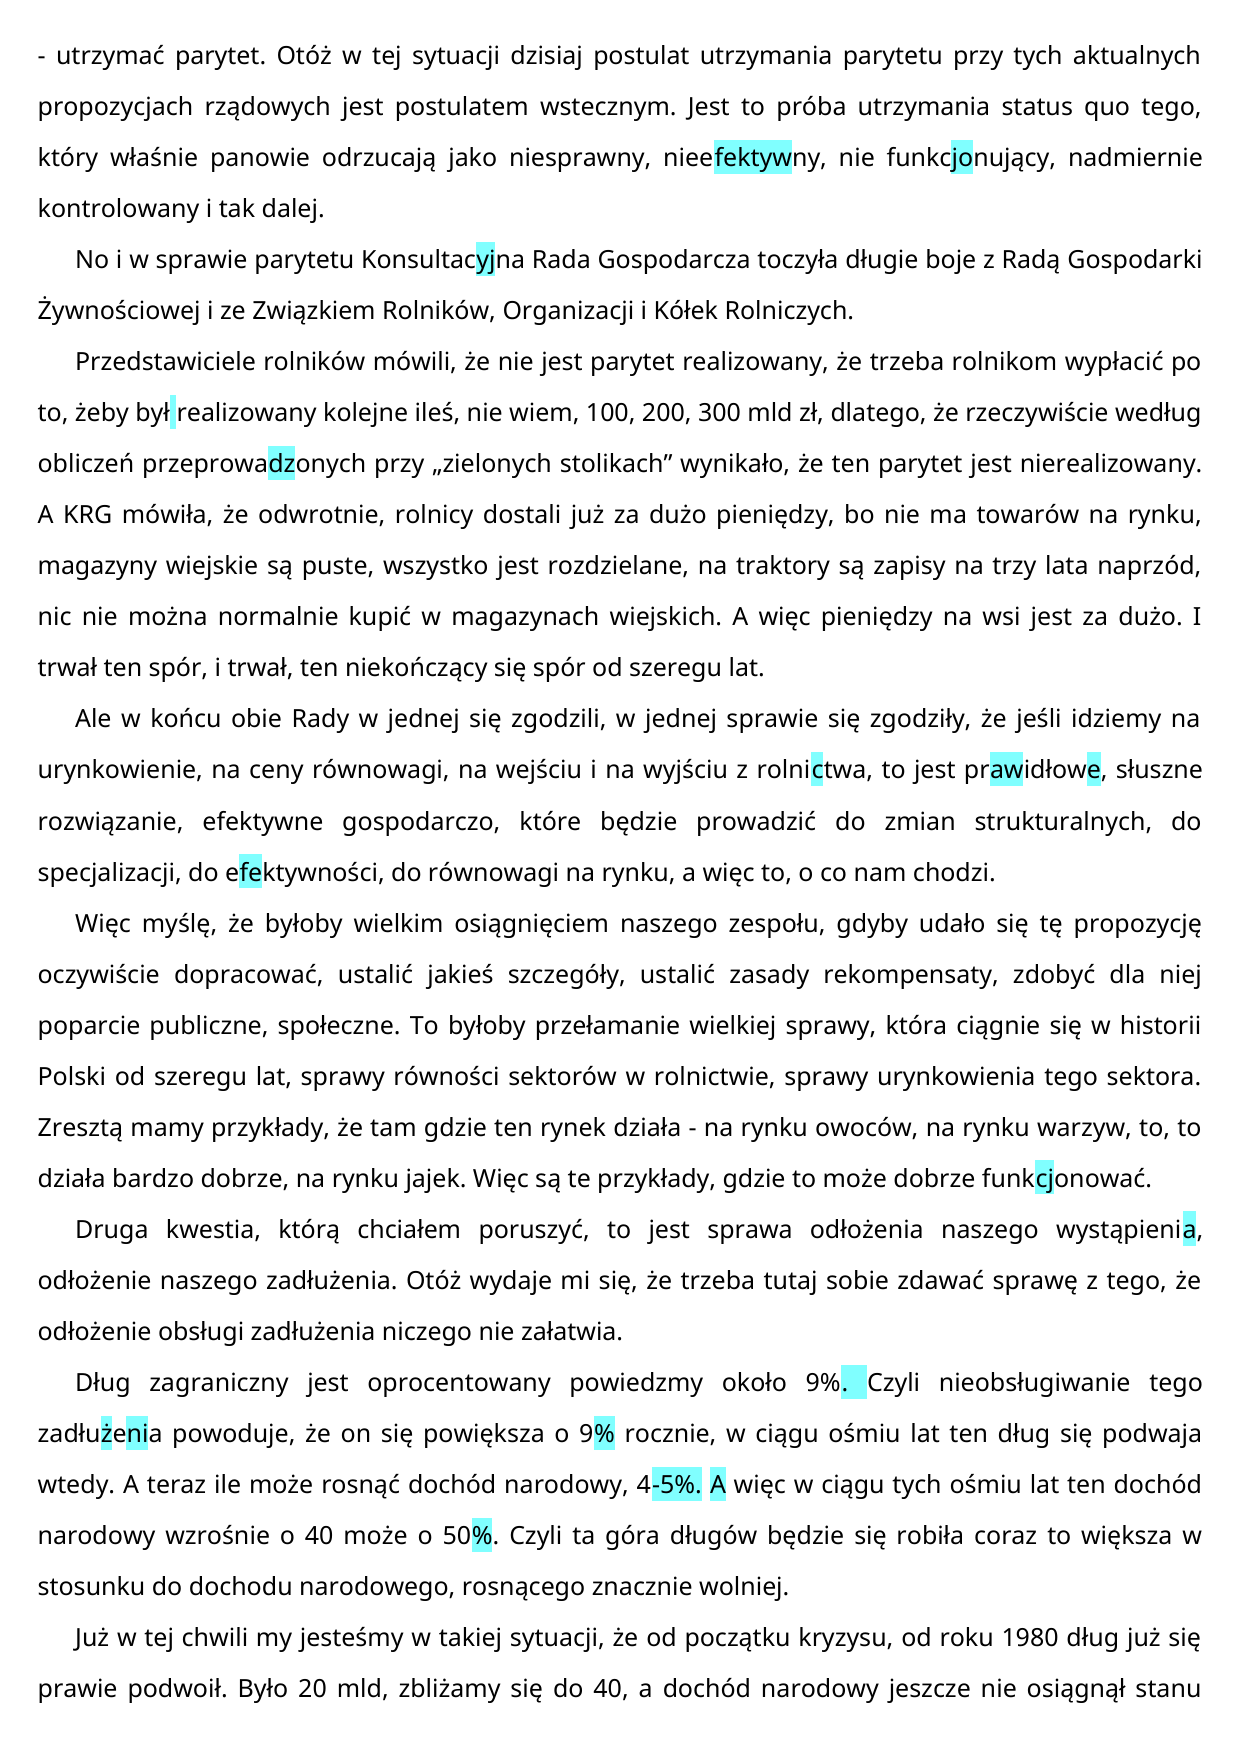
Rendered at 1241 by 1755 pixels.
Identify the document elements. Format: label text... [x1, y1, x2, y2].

text Już w tej chwili my jesteśmy w takiej sytuacji, że od początku kryzysu, od roku 1980 dług już się prawie podwoił. Było 20 mld, zbliżamy się do 40, a dochód narodowy jeszcze nie osiągnął stanu [37, 1620, 1203, 1705]
text - utrzymać parytet. Otóż w tej sytuacji dzisiaj postulat utrzymania parytetu przy tych aktualnych propozycjach rządowych jest postulatem wstecznym. Jest to próba utrzymania status quo tego, który właśnie panowie odrzucają jako niesprawny, nieefektywny, nie funkcjonujący, nadmiernie kontrolowany i tak dalej. [37, 37, 1203, 225]
text Ale w końcu obie Rady w jednej się zgodzili, w jednej sprawie się zgodziły, że jeśli idziemy na urynkowienie, na ceny równowagi, na wejściu i na wyjściu z rolnictwa, to jest prawidłowe, słuszne rozwiązanie, efektywne gospodarczo, które będzie prowadzić do zmian strukturalnych, do specjalizacji, do efektywności, do równowagi na rynku, a więc to, o co nam chodzi. [37, 701, 1203, 888]
text Przedstawiciele rolników mówili, że nie jest parytet realizowany, że trzeba rolnikom wypłacić po to, żeby był realizowany kolejne ileś, nie wiem, 100, 200, 300 mld zł, dlatego, że rzeczywiście według obliczeń przeprowadzonych przy „zielonych stolikach” wynikało, że ten parytet jest nierealizowany. A KRG mówiła, że odwrotnie, rolnicy dostali już za dużo pieniędzy, bo nie ma towarów na rynku, magazyny wiejskie są puste, wszystko jest rozdzielane, na traktory są zapisy na trzy lata naprzód, nic nie można normalnie kupić w magazynach wiejskich. A więc pieniędzy na wsi jest za dużo. I trwał ten spór, i trwał, ten niekończący się spór od szeregu lat. [37, 344, 1203, 684]
text Druga kwestia, którą chciałem poruszyć, to jest sprawa odłożenia naszego wystąpienia, odłożenie naszego zadłużenia. Otóż wydaje mi się, że trzeba tutaj sobie zdawać sprawę z tego, że odłożenie obsługi zadłużenia niczego nie załatwia. [37, 1211, 1203, 1348]
text No i w sprawie parytetu Konsultacyjna Rada Gospodarcza toczyła długie boje z Radą Gospodarki Żywnościowej i ze Związkiem Rolników, Organizacji i Kółek Rolniczych. [37, 242, 1203, 327]
text Więc myślę, że byłoby wielkim osiągnięciem naszego zespołu, gdyby udało się tę propozycję oczywiście dopracować, ustalić jakieś szczegóły, ustalić zasady rekompensaty, zdobyć dla niej poparcie publiczne, społeczne. To byłoby przełamanie wielkiej sprawy, która ciągnie się w historii Polski od szeregu lat, sprawy równości sektorów w rolnictwie, sprawy urynkowienia tego sektora. Zresztą mamy przykłady, że tam gdzie ten rynek działa - na rynku owoców, na rynku warzyw, to, to działa bardzo dobrze, na rynku jajek. Więc są te przykłady, gdzie to może dobrze funkcjonować. [37, 905, 1203, 1194]
text Dług zagraniczny jest oprocentowany powiedzmy około 9%. Czyli nieobsługiwanie tego zadłużenia powoduje, że on się powiększa o 9% rocznie, w ciągu ośmiu lat ten dług się podwaja wtedy. A teraz ile może rosnąć dochód narodowy, 4-5%. A więc w ciągu tych ośmiu lat ten dochód narodowy wzrośnie o 40 może o 50%. Czyli ta góra długów będzie się robiła coraz to większa w stosunku do dochodu narodowego, rosnącego znacznie wolniej. [37, 1364, 1203, 1603]
